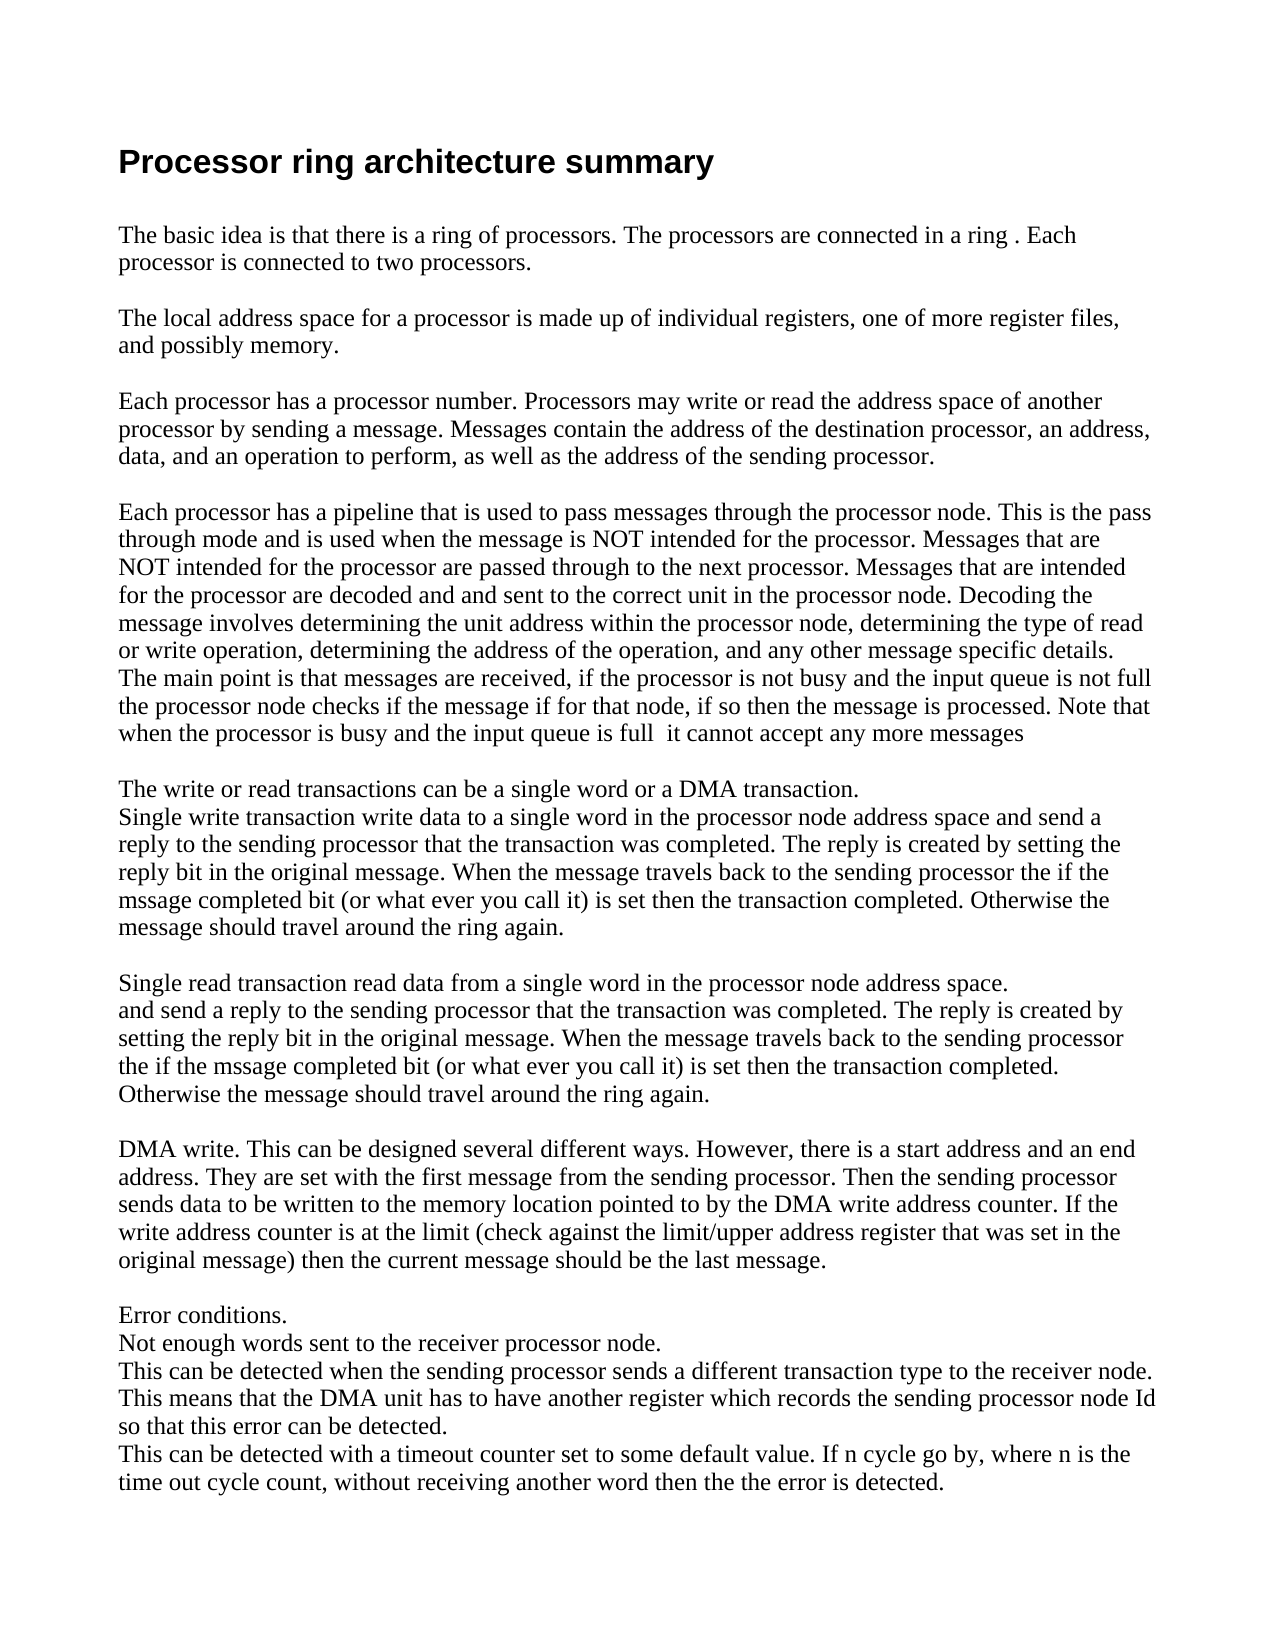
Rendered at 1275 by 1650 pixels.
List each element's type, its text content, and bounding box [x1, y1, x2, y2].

text Single write transaction write data to a single word in the processor node address space and send a reply to the sending processor that the transaction was completed. The reply is created by setting the reply bit in the original message. When the message travels back to the sending processor the if the mssage completed bit (or what ever you call it) is set then the transaction completed. Otherwise the message should travel around the ring again. [118, 803, 1157, 941]
text The local address space for a processor is made up of individual registers, one of more register files, [118, 304, 1157, 332]
text The write or read transactions can be a single word or a DMA transaction. [118, 775, 1157, 803]
text This means that the DMA unit has to have another register which records the sending processor node Id so that this error can be detected. [118, 1384, 1157, 1440]
text and send a reply to the sending processor that the transaction was completed. The reply is created by setting the reply bit in the original message. When the message travels back to the sending processor the if the mssage completed bit (or what ever you call it) is set then the transaction completed. Otherwise the message should travel around the ring again. [118, 997, 1157, 1107]
text Error conditions. [118, 1301, 1157, 1329]
text DMA write. This can be designed several different ways. However, there is a start address and an end address. They are set with the first message from the sending processor. Then the sending processor sends data to be written to the memory location pointed to by the DMA write address counter. If the write address counter is at the limit (check against the limit/upper address register that was set in the original message) then the current message should be the last message. [118, 1135, 1157, 1274]
text Each processor has a pipeline that is used to pass messages through the processor node. This is the pass through mode and is used when the message is NOT intended for the processor. Messages that are NOT intended for the processor are passed through to the next processor. Messages that are intended for the processor are decoded and and sent to the correct unit in the processor node. Decoding the message involves determining the unit address within the processor node, determining the type of read or write operation, determining the address of the operation, and any other message specific details. The main point is that messages are received, if the processor is not busy and the input queue is not full the processor node checks if the message if for that node, if so then the message is processed. Note that when the processor is busy and the input queue is full it cannot accept any more messages [118, 498, 1157, 747]
text This can be detected with a timeout counter set to some default value. If n cycle go by, where n is the time out cycle count, without receiving another word then the the error is detected. [118, 1440, 1157, 1495]
text Single read transaction read data from a single word in the processor node address space. [118, 969, 1157, 997]
subtitle Processor ring architecture summary [118, 143, 1157, 181]
text Each processor has a processor number. Processors may write or read the address space of another processor by sending a message. Messages contain the address of the destination processor, an address, data, and an operation to perform, as well as the address of the sending processor. [118, 387, 1157, 470]
text Not enough words sent to the receiver processor node. [118, 1329, 1157, 1357]
text and possibly memory. [118, 332, 1157, 359]
text The basic idea is that there is a ring of processors. The processors are connected in a ring . Each processor is connected to two processors. [118, 221, 1157, 276]
text This can be detected when the sending processor sends a different transaction type to the receiver node. [118, 1357, 1157, 1384]
